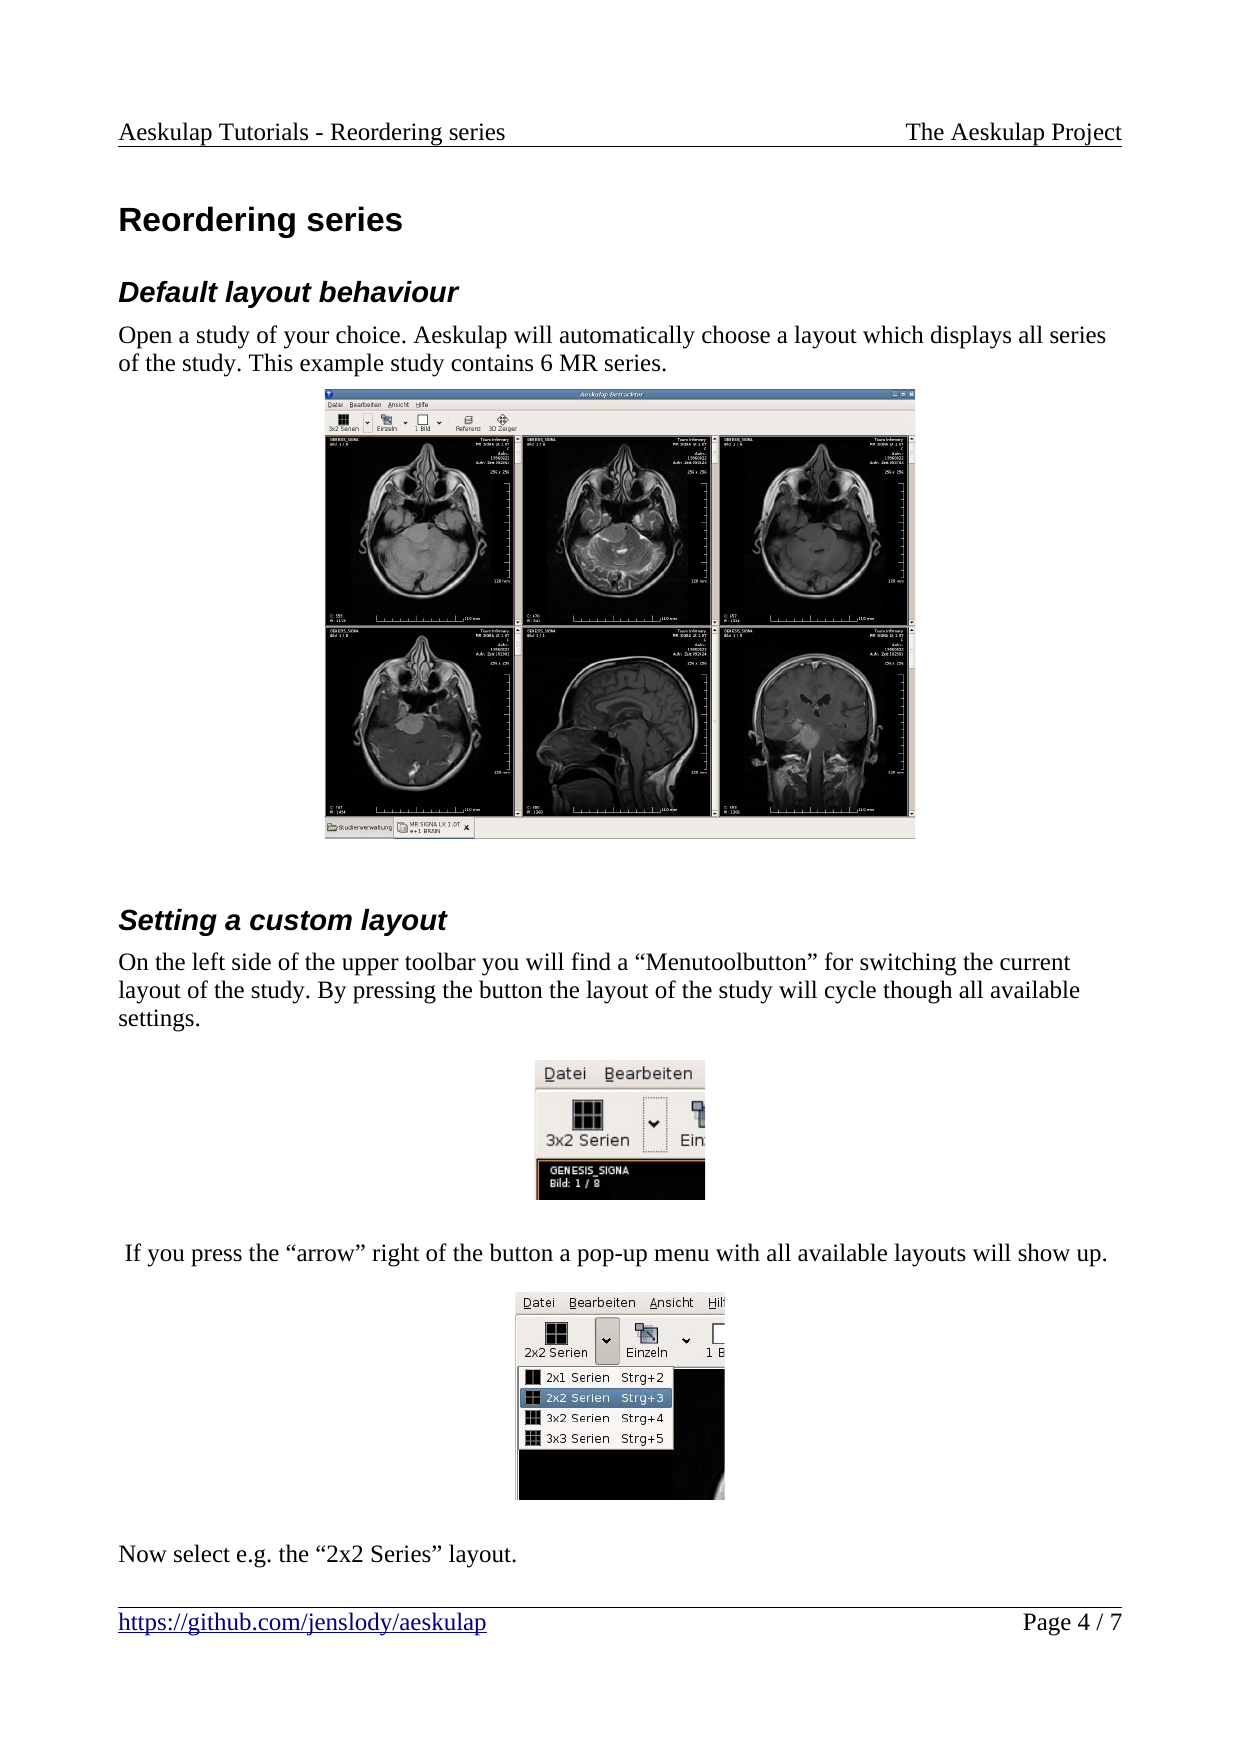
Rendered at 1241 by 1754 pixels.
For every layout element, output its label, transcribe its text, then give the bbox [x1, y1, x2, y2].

picture [515, 1292, 725, 1500]
text Now select e.g. the “2x2 Series” layout. [118, 1540, 1122, 1568]
subtitle Setting a custom layout [118, 903, 1122, 936]
picture [324, 389, 916, 839]
subtitle Reordering series [118, 201, 1122, 239]
subtitle Default layout behaviour [118, 276, 1122, 309]
picture [534, 1060, 706, 1200]
text Open a study of your choice. Aeskulap will automatically choose a layout which displays all series of the study. This example study contains 6 MR series. [118, 321, 1122, 377]
text On the left side of the upper toolbar you will find a “Menutoolbutton” for switching the current layout of the study. By pressing the button the layout of the study will cycle though all available settings. [118, 948, 1122, 1032]
text If you press the “arrow” right of the button a pop-up menu with all available layouts will show up. [118, 1239, 1122, 1267]
